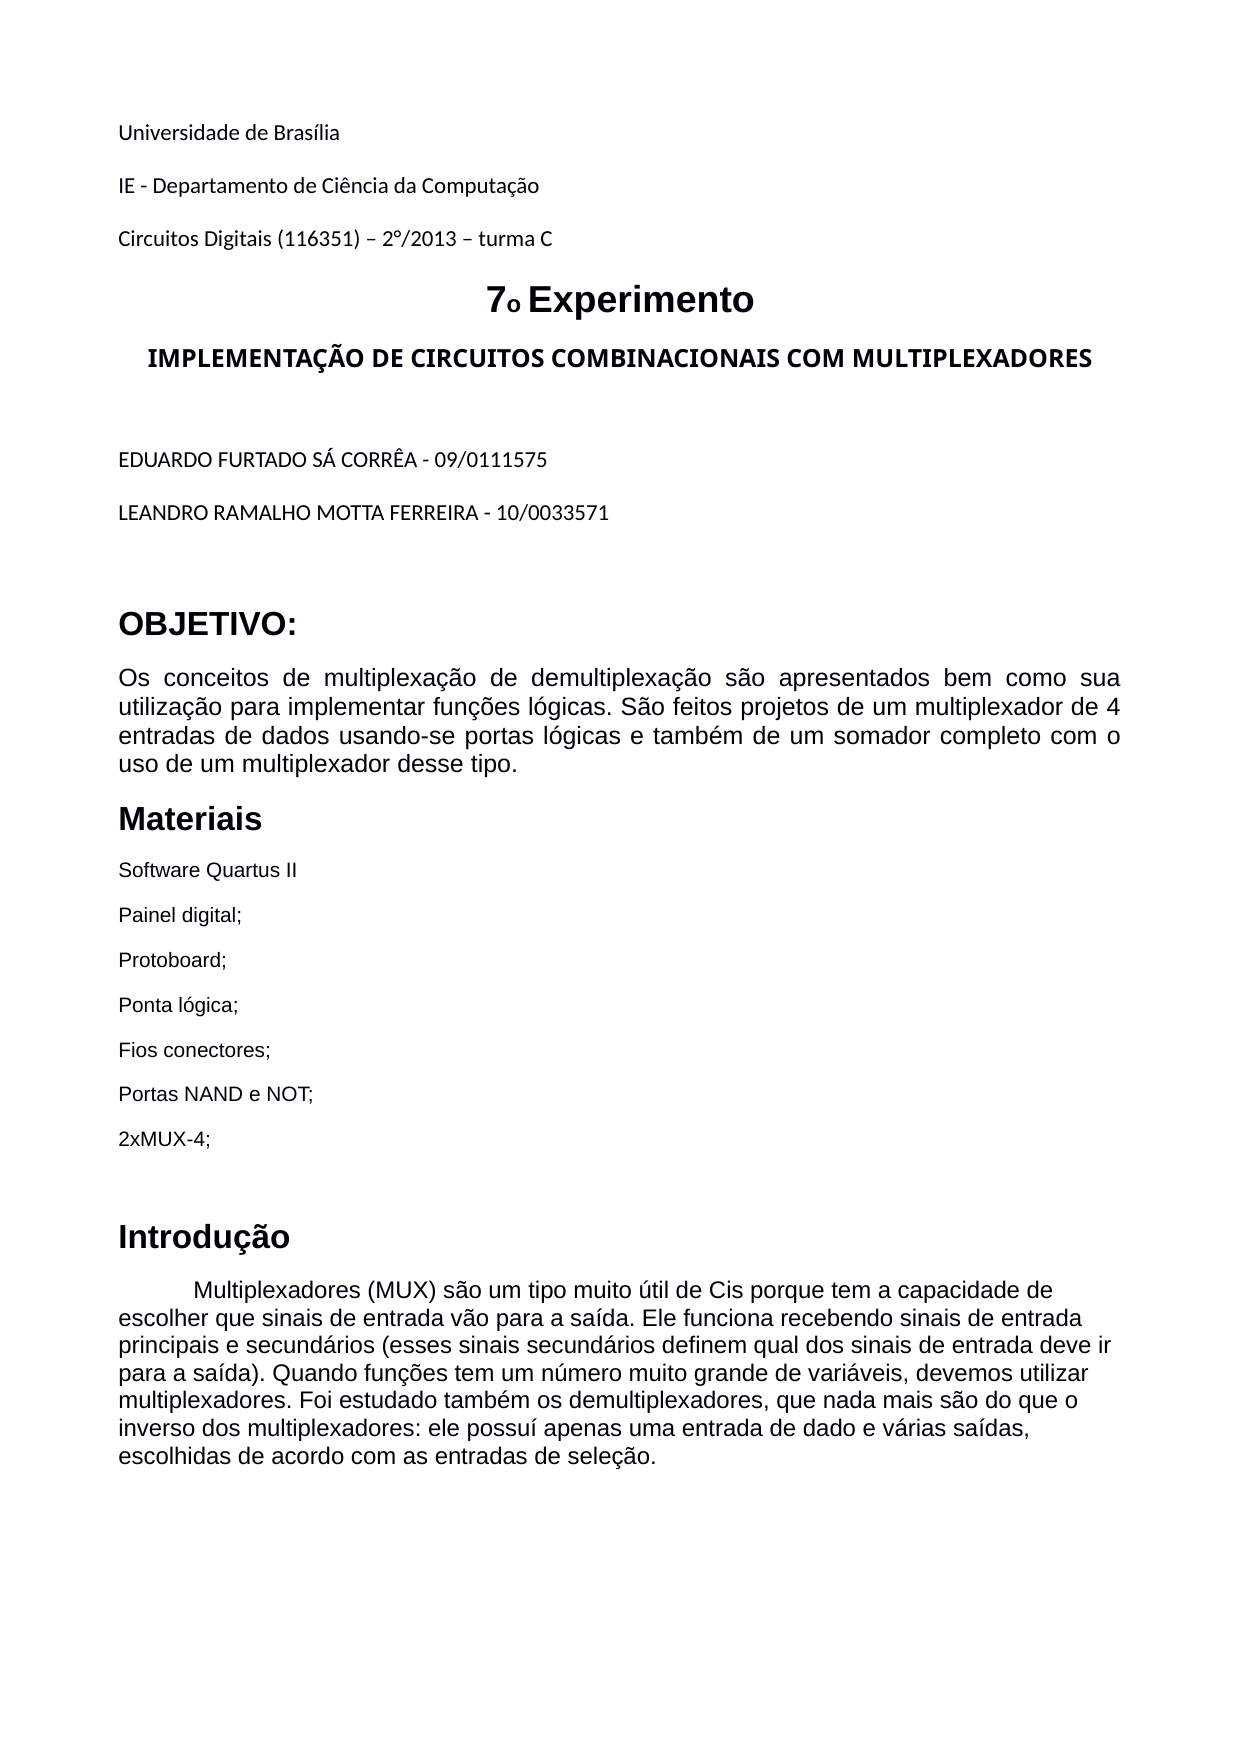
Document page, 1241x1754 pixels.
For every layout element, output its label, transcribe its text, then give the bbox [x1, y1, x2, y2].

text 2xMUX-4; [118, 1127, 1122, 1151]
text Fios conectores; [118, 1037, 1122, 1061]
text Painel digital; [118, 903, 1122, 927]
text Multiplexadores (MUX) são um tipo muito útil de Cis porque tem a capacidade de escolher que sinais de entrada vão para a saída. Ele funciona recebendo sinais de entrada principais e secundários (esses sinais secundários definem qual dos sinais de entrada deve ir para a saída). Quando funções tem um número muito grande de variáveis, devemos utilizar multiplexadores. Foi estudado também os demultiplexadores, que nada mais são do que o inverso dos multiplexadores: ele possuí apenas uma entrada de dado e várias saídas, escolhidas de acordo com as entradas de seleção. [118, 1276, 1122, 1469]
text Circuitos Digitais (116351) – 2°/2013 – turma C [118, 224, 1122, 252]
text Protoboard; [118, 948, 1122, 972]
text IE - Departamento de Ciência da Computação [118, 171, 1122, 199]
text 7o Experimento [118, 277, 1122, 320]
text EDUARDO FURTADO SÁ CORRÊA - 09/0111575 [118, 445, 1122, 473]
text Universidade de Brasília [118, 118, 1122, 146]
text Materiais [118, 799, 1122, 837]
text Os conceitos de multiplexação de demultiplexação são apresentados bem como sua utilização para implementar funções lógicas. São feitos projetos de um multiplexador de 4 entradas de dados usando-se portas lógicas e também de um somador completo com o uso de um multiplexador desse tipo. [118, 663, 1122, 778]
text Portas NAND e NOT; [118, 1082, 1122, 1106]
text Software Quartus II [118, 858, 1122, 882]
text OBJETIVO: [118, 604, 1122, 642]
text Ponta lógica; [118, 993, 1122, 1017]
text Introdução [118, 1217, 1122, 1255]
text IMPLEMENTAÇÃO DE CIRCUITOS COMBINACIONAIS COM MULTIPLEXADORES [118, 341, 1122, 375]
text LEANDRO RAMALHO MOTTA FERREIRA - 10/0033571 [118, 498, 1122, 526]
